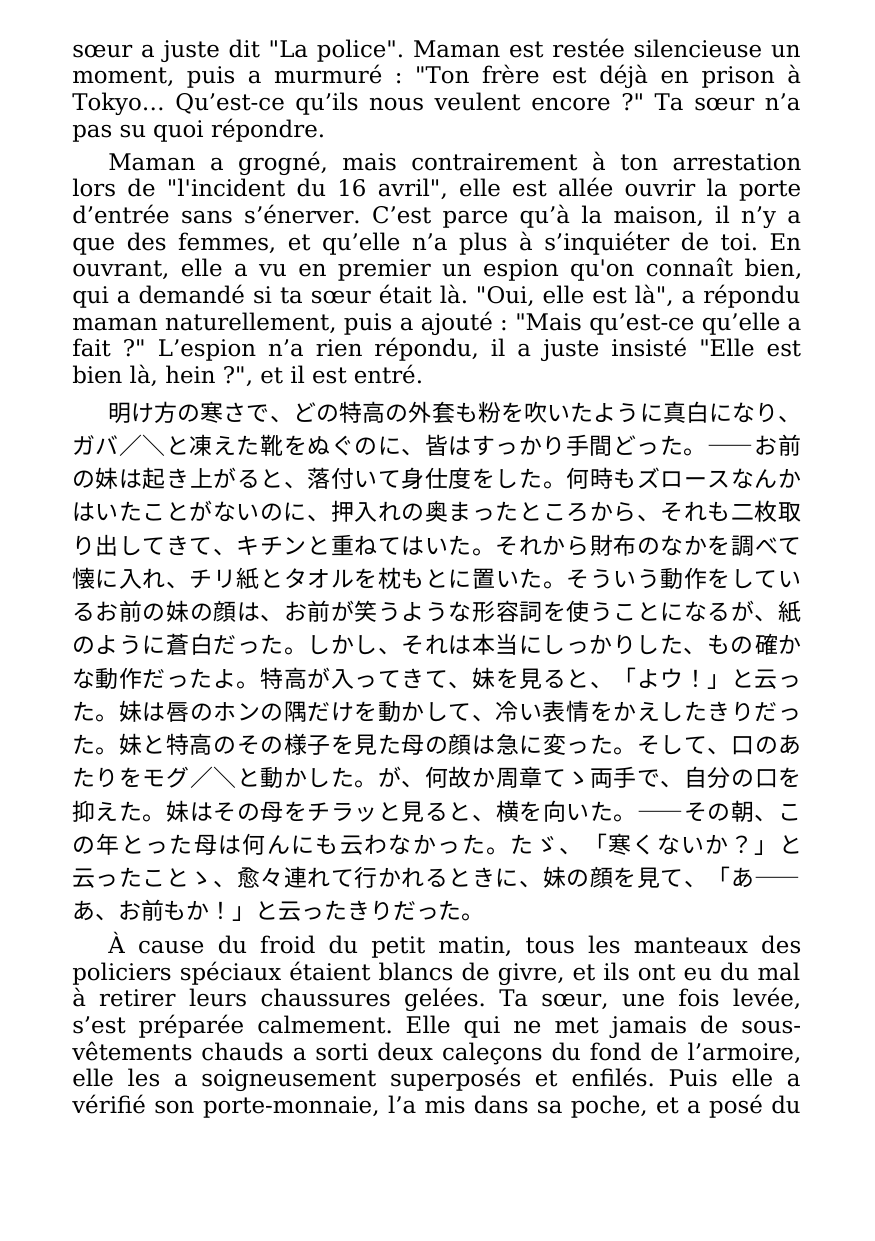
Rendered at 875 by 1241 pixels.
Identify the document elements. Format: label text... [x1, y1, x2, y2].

text Maman a grogné, mais contrairement à ton arrestation lors de "l'incident du 16 avril", elle est allée ouvrir la porte d’entrée sans s’énerver. C’est parce qu’à la maison, il n’y a que des femmes, et qu’elle n’a plus à s’inquiéter de toi. En ouvrant, elle a vu en premier un espion qu'on connaît bien, qui a demandé si ta sœur était là. "Oui, elle est là", a répondu maman naturellement, puis a ajouté : "Mais qu’est-ce qu’elle a fait ?" L’espion n’a rien répondu, il a juste insisté "Elle est bien là, hein ?", et il est entré. [72, 149, 802, 389]
text 明け方の寒さで、どの特高の外套も粉を吹いたように真白になり、ガバ／＼と凍えた靴をぬぐのに、皆はすっかり手間どった。――お前の妹は起き上がると、落付いて身仕度をした。何時もズロースなんかはいたことがないのに、押入れの奥まったところから、それも二枚取り出してきて、キチンと重ねてはいた。それから財布のなかを調べて懐に入れ、チリ紙とタオルを枕もとに置いた。そういう動作をしているお前の妹の顔は、お前が笑うような形容詞を使うことになるが、紙のように蒼白だった。しかし、それは本当にしっかりした、もの確かな動作だったよ。特高が入ってきて、妹を見ると、「よウ！」と云った。妹は唇のホンの隅だけを動かして、冷い表情をかえしたきりだった。妹と特高のその様子を見た母の顔は急に変った。そして、口のあたりをモグ／＼と動かした。が、何故か周章てゝ両手で、自分の口を抑えた。妹はその母をチラッと見ると、横を向いた。――その朝、この年とった母は何んにも云わなかった。たゞ、「寒くないか？」と云ったことゝ、愈々連れて行かれるときに、妹の顔を見て、「あ――あ、お前もか！」と云ったきりだった。 [72, 394, 802, 926]
text À cause du froid du petit matin, tous les manteaux des policiers spéciaux étaient blancs de givre, et ils ont eu du mal à retirer leurs chaussures gelées. Ta sœur, une fois levée, s’est préparée calmement. Elle qui ne met jamais de sous-vêtements chauds a sorti deux caleçons du fond de l’armoire, elle les a soigneusement superposés et enfilés. Puis elle a vérifié son porte-monnaie, l’a mis dans sa poche, et a posé du [72, 932, 802, 1119]
text sœur a juste dit "La police". Maman est restée silencieuse un moment, puis a murmuré : "Ton frère est déjà en prison à Tokyo… Qu’est-ce qu’ils nous veulent encore ?" Ta sœur n’a pas su quoi répondre. [72, 36, 802, 143]
